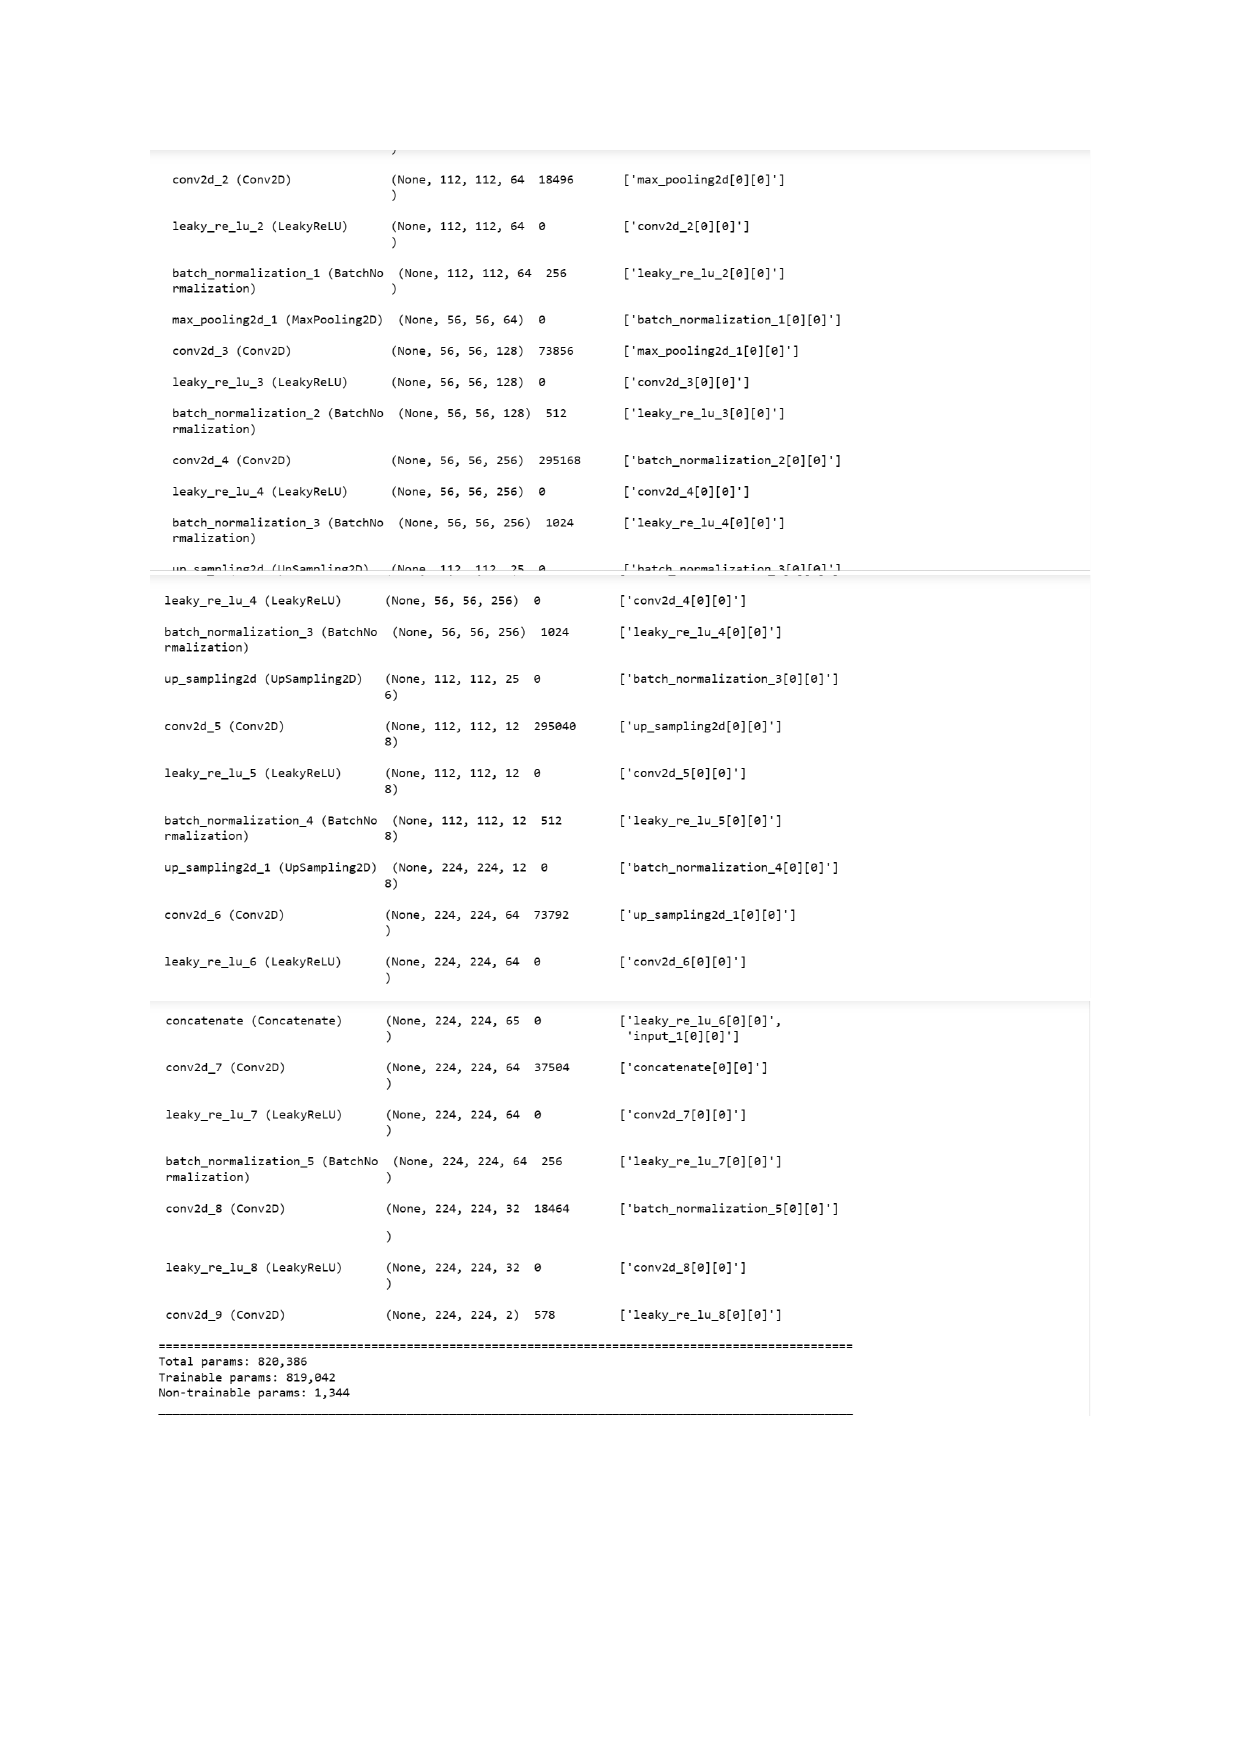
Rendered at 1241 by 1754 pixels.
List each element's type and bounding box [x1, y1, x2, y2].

picture [150, 1001, 1091, 1416]
picture [150, 150, 1091, 571]
picture [150, 574, 1091, 998]
